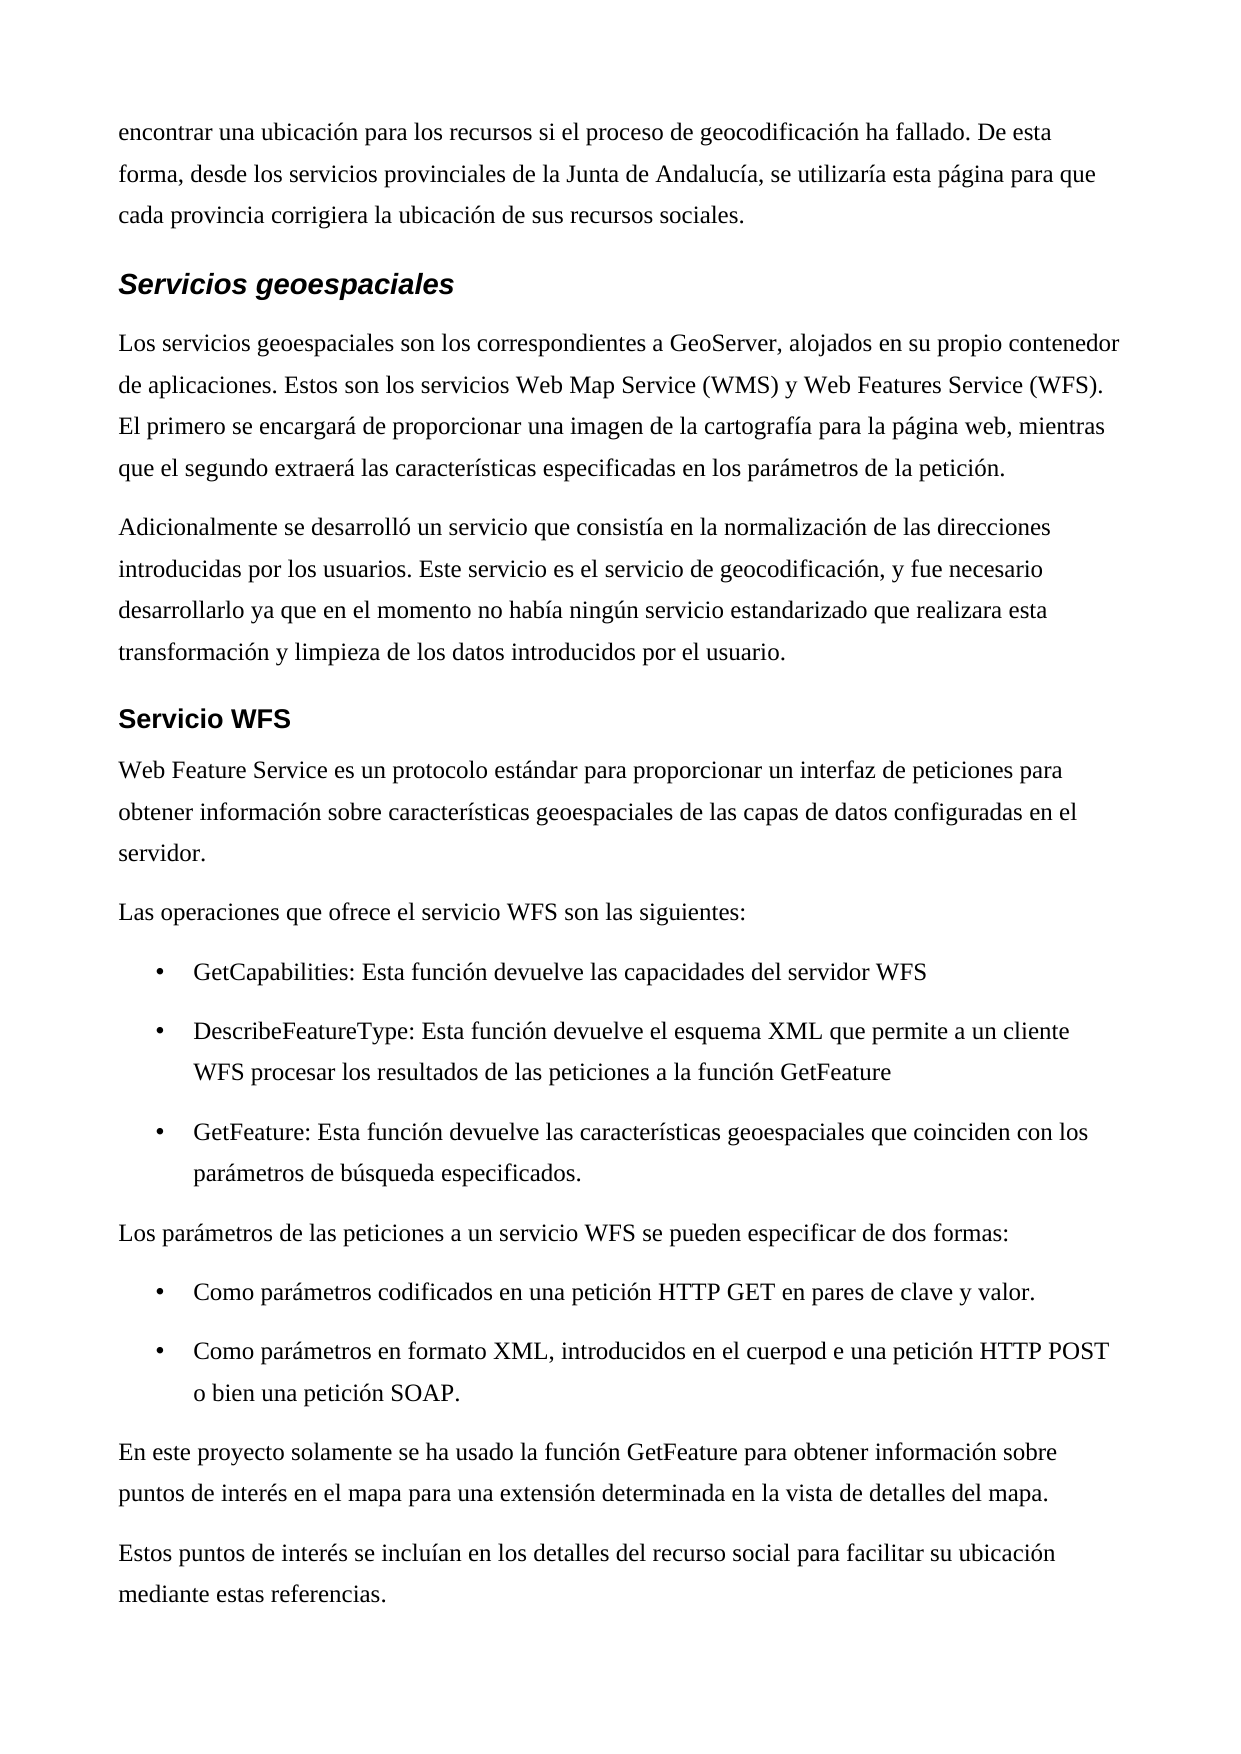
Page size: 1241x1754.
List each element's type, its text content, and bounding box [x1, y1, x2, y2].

subtitle Estos puntos de interés se incluían en los detalles del recurso social para facilitar su ubicación mediante estas referencias. [118, 1539, 1122, 1608]
subtitle Los servicios geoespaciales son los correspondientes a GeoServer, alojados en su propio contenedor de aplicaciones. Estos son los servicios Web Map Service (WMS) y Web Features Service (WFS). El primero se encargará de proporcionar una imagen de la cartografía para la página web, mientras que el segundo extraerá las características especificadas en los parámetros de la petición. [118, 329, 1122, 482]
subtitle Servicios geoespaciales [118, 268, 1122, 300]
subtitle Las operaciones que ofrece el servicio WFS son las siguientes: [118, 898, 1122, 926]
subtitle GetCapabilities: Esta función devuelve las capacidades del servidor WFS [156, 958, 1122, 985]
subtitle Web Feature Service es un protocolo estándar para proporcionar un interfaz de peticiones para obtener información sobre características geoespaciales de las capas de datos configuradas en el servidor. [118, 756, 1122, 867]
subtitle DescribeFeatureType: Esta función devuelve el esquema XML que permite a un cliente WFS procesar los resultados de las peticiones a la función GetFeature [156, 1017, 1122, 1086]
subtitle Como parámetros en formato XML, introducidos en el cuerpod e una petición HTTP POST o bien una petición SOAP. [156, 1337, 1122, 1406]
subtitle En este proyecto solamente se ha usado la función GetFeature para obtener información sobre puntos de interés en el mapa para una extensión determinada en la vista de detalles del mapa. [118, 1438, 1122, 1507]
subtitle Adicionalmente se desarrolló un servicio que consistía en la normalización de las direcciones introducidas por los usuarios. Este servicio es el servicio de geocodificación, y fue necesario desarrollarlo ya que en el momento no había ningún servicio estandarizado que realizara esta transformación y limpieza de los datos introducidos por el usuario. [118, 513, 1122, 666]
subtitle encontrar una ubicación para los recursos si el proceso de geocodificación ha fallado. De esta forma, desde los servicios provinciales de la Junta de Andalucía, se utilizaría esta página para que cada provincia corrigiera la ubicación de sus recursos sociales. [118, 118, 1122, 229]
subtitle GetFeature: Esta función devuelve las características geoespaciales que coinciden con los parámetros de búsqueda especificados. [156, 1118, 1122, 1187]
subtitle Servicio WFS [118, 704, 1122, 735]
subtitle Como parámetros codificados en una petición HTTP GET en pares de clave y valor. [156, 1278, 1122, 1306]
subtitle Los parámetros de las peticiones a un servicio WFS se pueden especificar de dos formas: [118, 1219, 1122, 1246]
